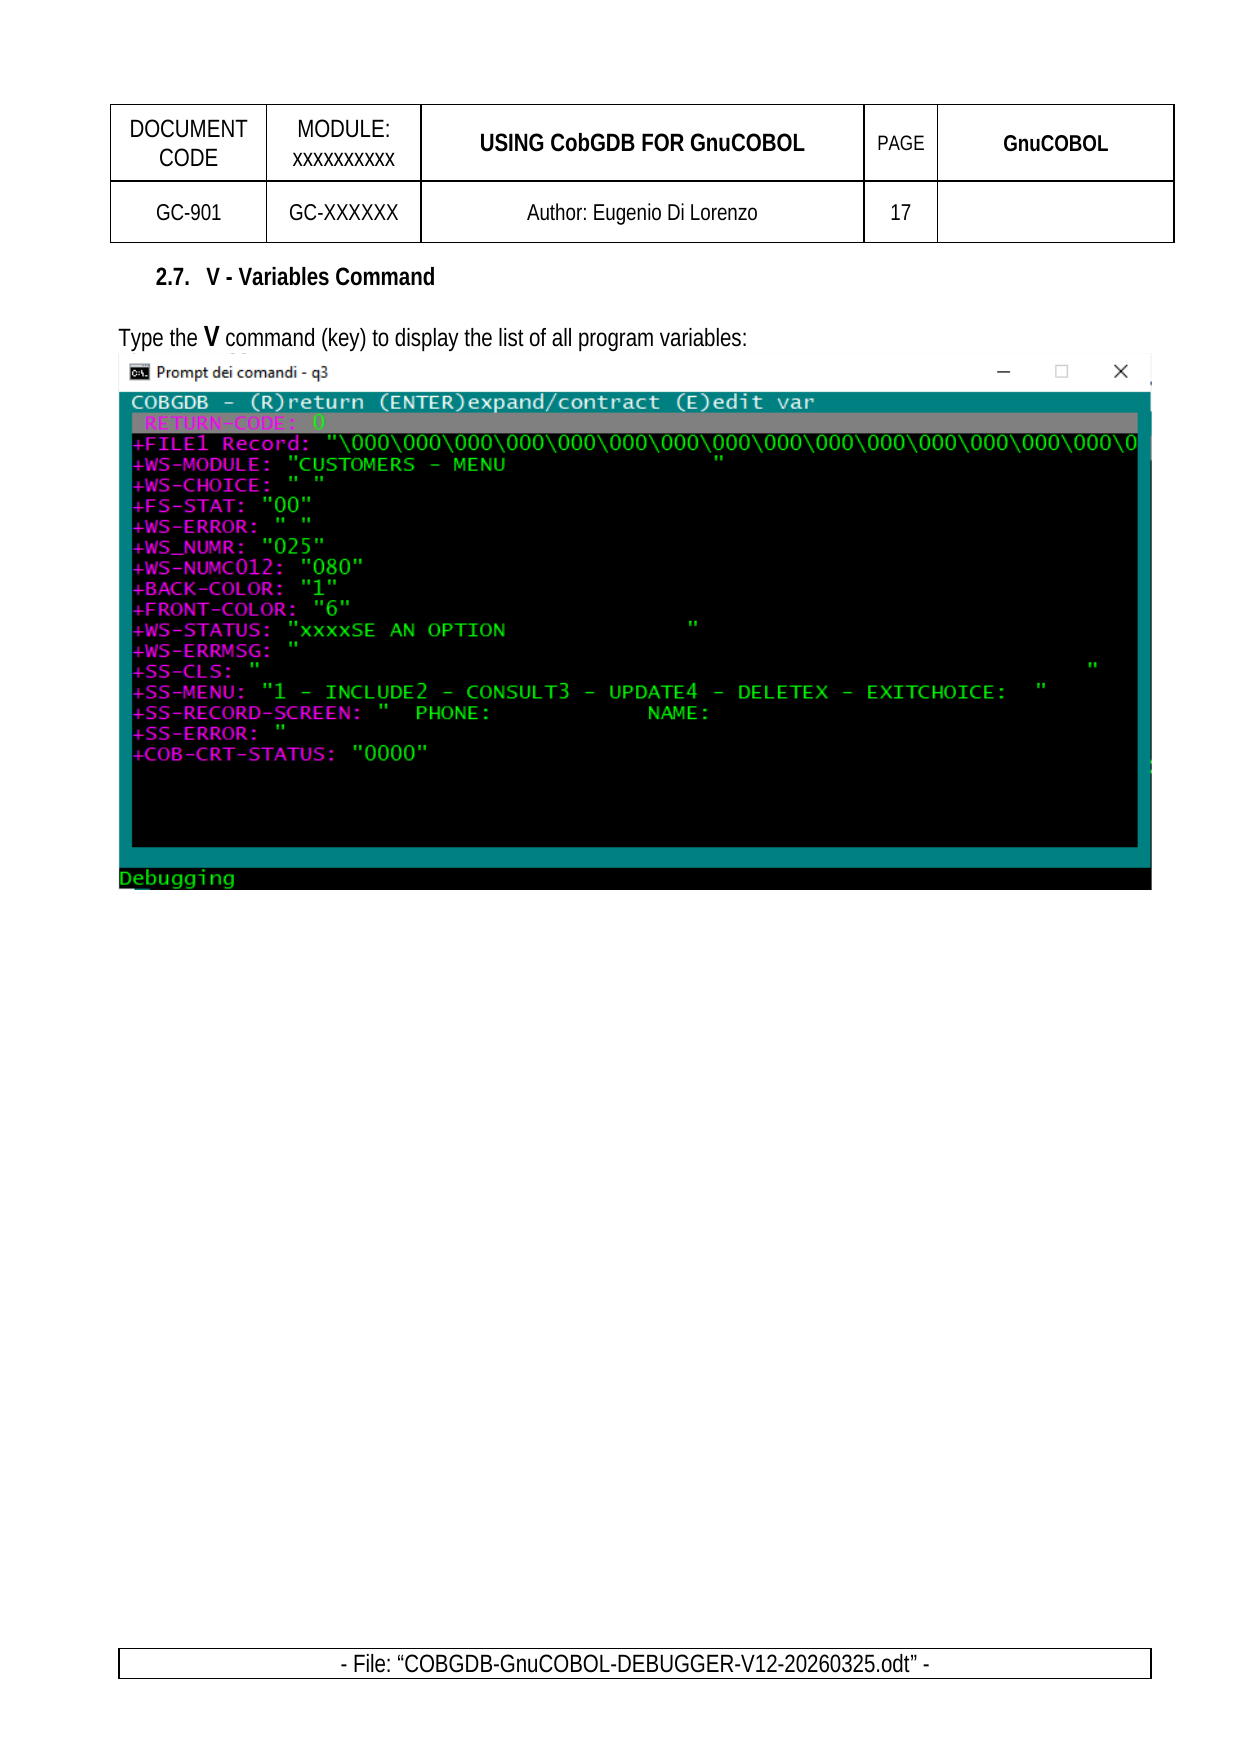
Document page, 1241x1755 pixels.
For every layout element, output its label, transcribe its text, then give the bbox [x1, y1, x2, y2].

picture [118, 353, 1152, 890]
text Type the V command (key) to display the list of all program variables: [118, 319, 1152, 353]
subtitle V - Variables Command [156, 262, 1152, 291]
